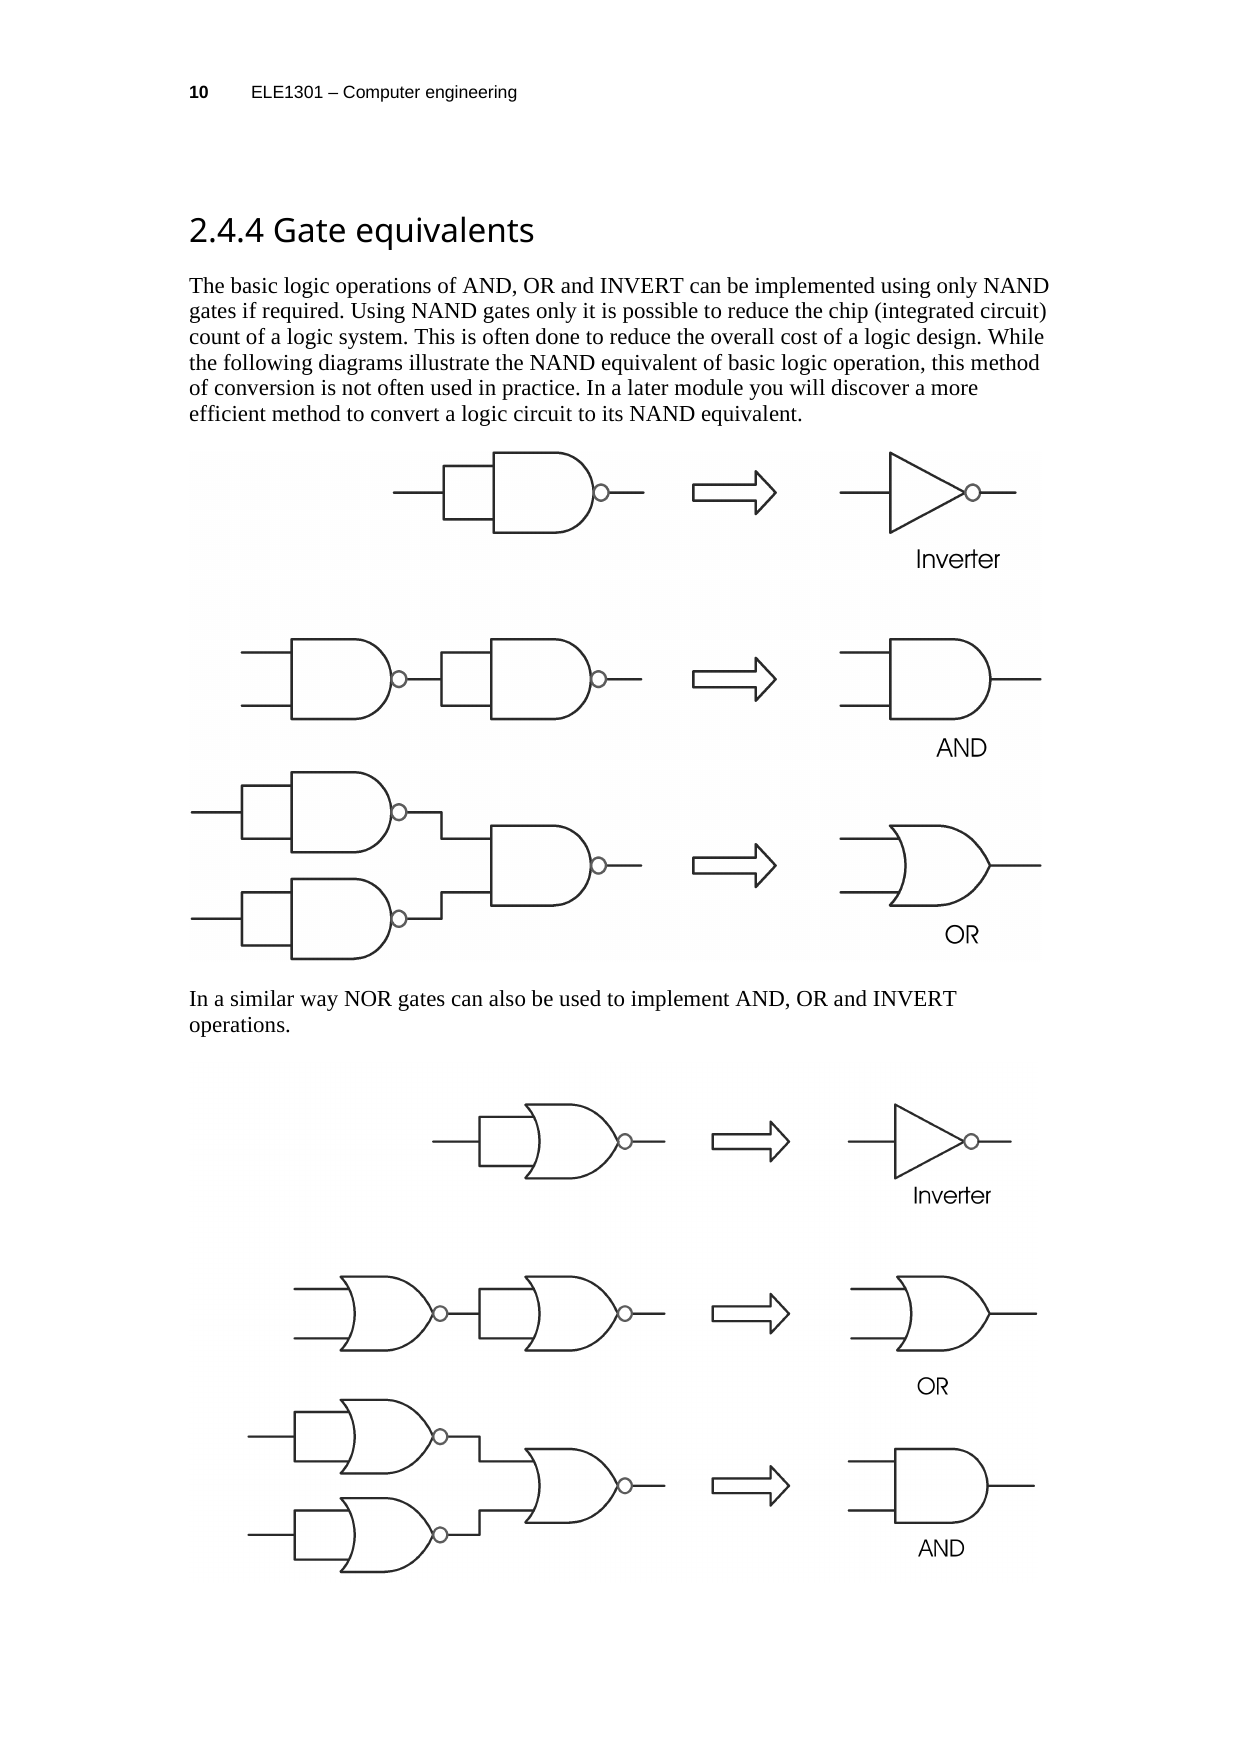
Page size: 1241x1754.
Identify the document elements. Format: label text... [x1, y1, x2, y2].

text In a similar way NOR gates can also be used to implement AND, OR and INVERT operations. [189, 986, 1051, 1037]
picture [188, 1062, 1038, 1583]
subtitle Gate equivalents [189, 207, 1051, 252]
picture [188, 451, 1042, 962]
text The basic logic operations of AND, OR and INVERT can be implemented using only NAND gates if required. Using NAND gates only it is possible to reduce the chip (integrated circuit) count of a logic system. This is often done to reduce the overall cost of a logic design. While the following diagrams illustrate the NAND equivalent of basic logic operation, this method of conversion is not often used in practice. In a later module you will discover a more efficient method to convert a logic circuit to its NAND equivalent. [189, 273, 1051, 426]
